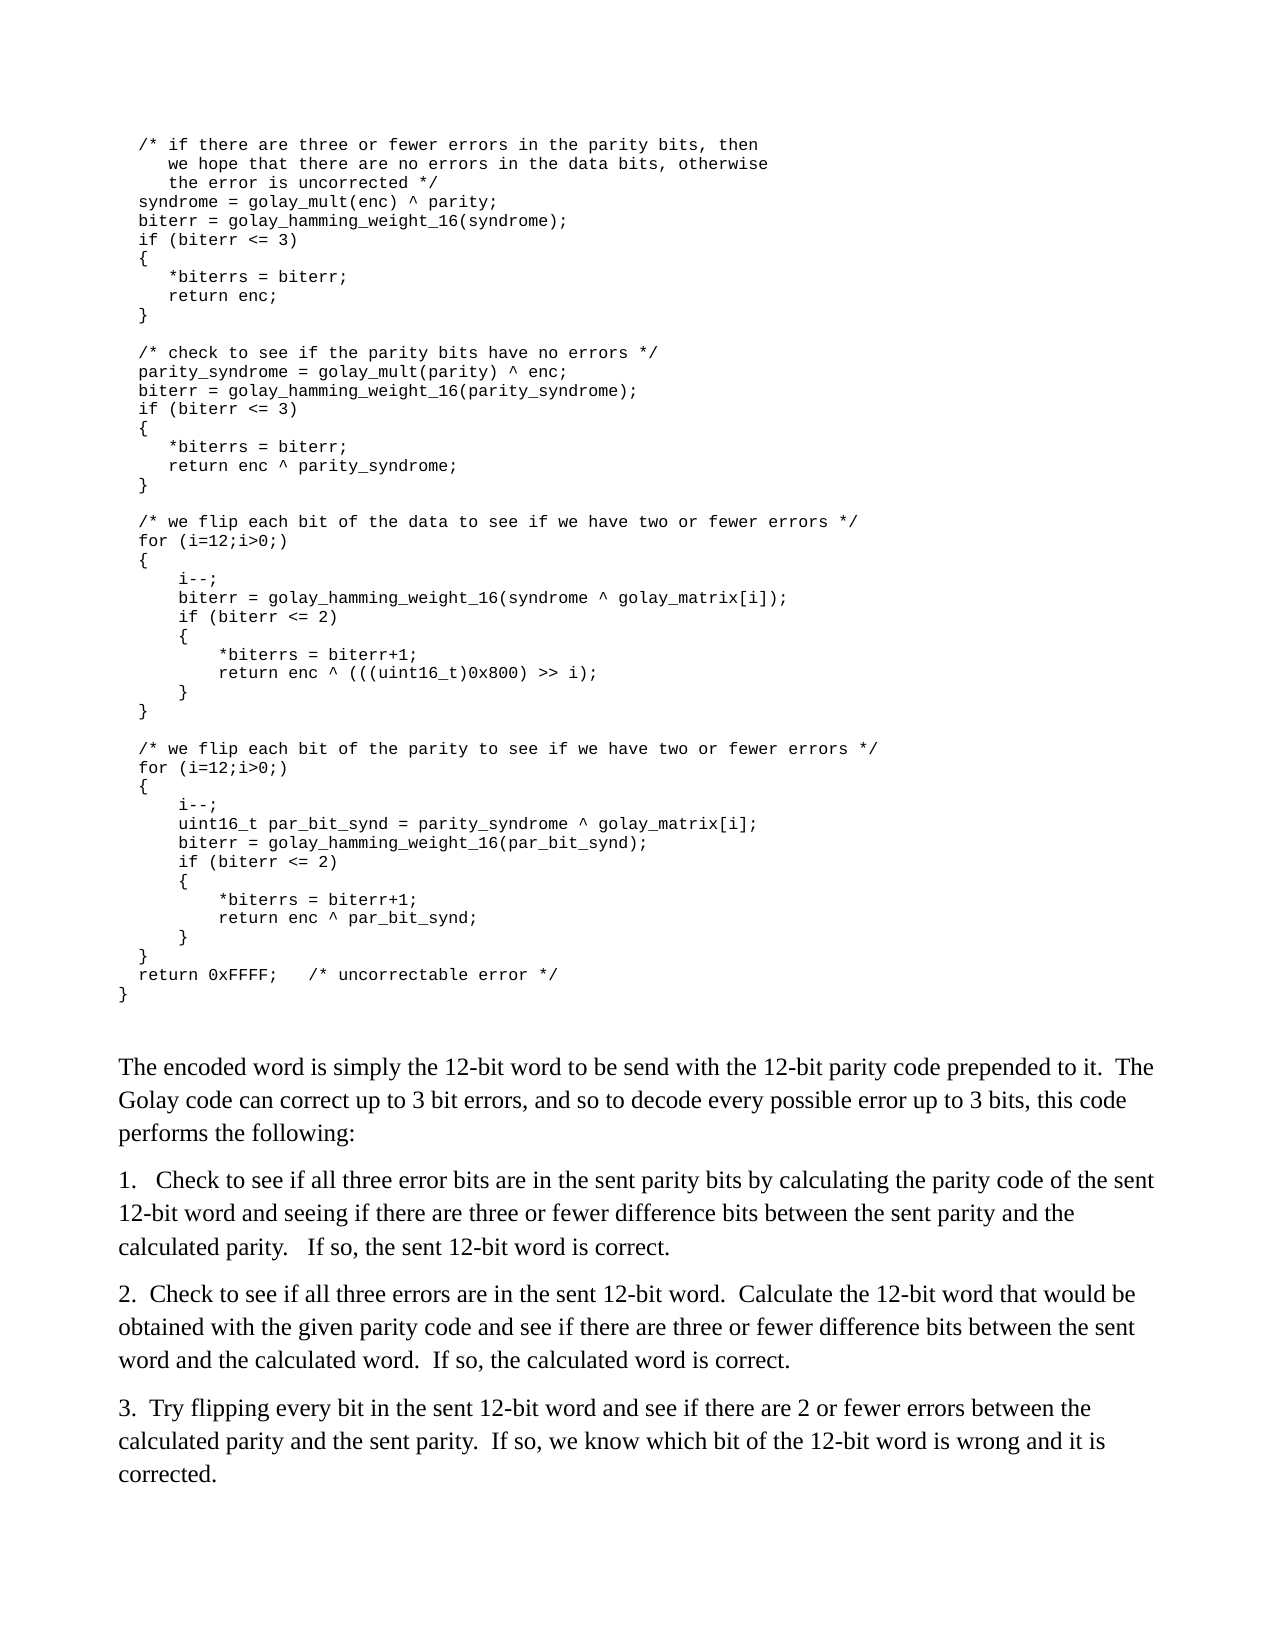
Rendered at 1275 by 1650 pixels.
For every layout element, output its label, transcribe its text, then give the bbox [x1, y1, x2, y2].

text { [118, 778, 1157, 797]
text *biterrs = biterr+1; [118, 646, 1157, 665]
text return enc; [118, 288, 1157, 307]
text we hope that there are no errors in the data bits, otherwise [118, 156, 1157, 175]
text parity_syndrome = golay_mult(parity) ^ enc; [118, 363, 1157, 382]
text *biterrs = biterr; [118, 439, 1157, 457]
text /* we flip each bit of the data to see if we have two or fewer errors */ [118, 514, 1157, 533]
text for (i=12;i>0;) [118, 533, 1157, 552]
text biterr = golay_hamming_weight_16(syndrome ^ golay_matrix[i]); [118, 589, 1157, 608]
text /* check to see if the parity bits have no errors */ [118, 344, 1157, 363]
text the error is uncorrected */ [118, 175, 1157, 193]
text } [118, 684, 1157, 703]
text } [118, 703, 1157, 721]
text 3. Try flipping every bit in the sent 12-bit word and see if there are 2 or fewer errors between the calculated parity and the sent parity. If so, we know which bit of the 12-bit word is wrong and it is corrected. [118, 1393, 1157, 1488]
text if (biterr <= 2) [118, 608, 1157, 627]
text if (biterr <= 3) [118, 231, 1157, 250]
text } [118, 929, 1157, 948]
text { [118, 250, 1157, 269]
text } [118, 948, 1157, 967]
text return enc ^ par_bit_synd; [118, 910, 1157, 929]
text for (i=12;i>0;) [118, 759, 1157, 778]
text The encoded word is simply the 12-bit word to be send with the 12-bit parity code prepended to it. The Golay code can correct up to 3 bit errors, and so to decode every possible error up to 3 bits, this code performs the following: [118, 1052, 1157, 1147]
text if (biterr <= 3) [118, 401, 1157, 420]
text } [118, 476, 1157, 495]
text return enc ^ parity_syndrome; [118, 457, 1157, 476]
text if (biterr <= 2) [118, 853, 1157, 872]
text 1. Check to see if all three error bits are in the sent parity bits by calculating the parity code of the sent 12-bit word and seeing if there are three or fewer difference bits between the sent parity and the calculated parity. If so, the sent 12-bit word is correct. [118, 1166, 1157, 1260]
text 2. Check to see if all three errors are in the sent 12-bit word. Calculate the 12-bit word that would be obtained with the given parity code and see if there are three or fewer difference bits between the sent word and the calculated word. If so, the calculated word is correct. [118, 1279, 1157, 1374]
text return 0xFFFF; /* uncorrectable error */ [118, 967, 1157, 985]
text biterr = golay_hamming_weight_16(syndrome); [118, 212, 1157, 231]
text i--; [118, 797, 1157, 816]
text syndrome = golay_mult(enc) ^ parity; [118, 193, 1157, 212]
text biterr = golay_hamming_weight_16(par_bit_synd); [118, 834, 1157, 853]
text /* we flip each bit of the parity to see if we have two or fewer errors */ [118, 740, 1157, 759]
text { [118, 627, 1157, 646]
text /* if there are three or fewer errors in the parity bits, then [118, 137, 1157, 156]
text *biterrs = biterr; [118, 269, 1157, 288]
text return enc ^ (((uint16_t)0x800) >> i); [118, 665, 1157, 684]
text uint16_t par_bit_synd = parity_syndrome ^ golay_matrix[i]; [118, 816, 1157, 834]
text i--; [118, 571, 1157, 589]
text { [118, 420, 1157, 439]
text { [118, 552, 1157, 571]
text biterr = golay_hamming_weight_16(parity_syndrome); [118, 382, 1157, 401]
text } [118, 307, 1157, 326]
text *biterrs = biterr+1; [118, 891, 1157, 910]
text { [118, 872, 1157, 891]
text } [118, 985, 1157, 1004]
